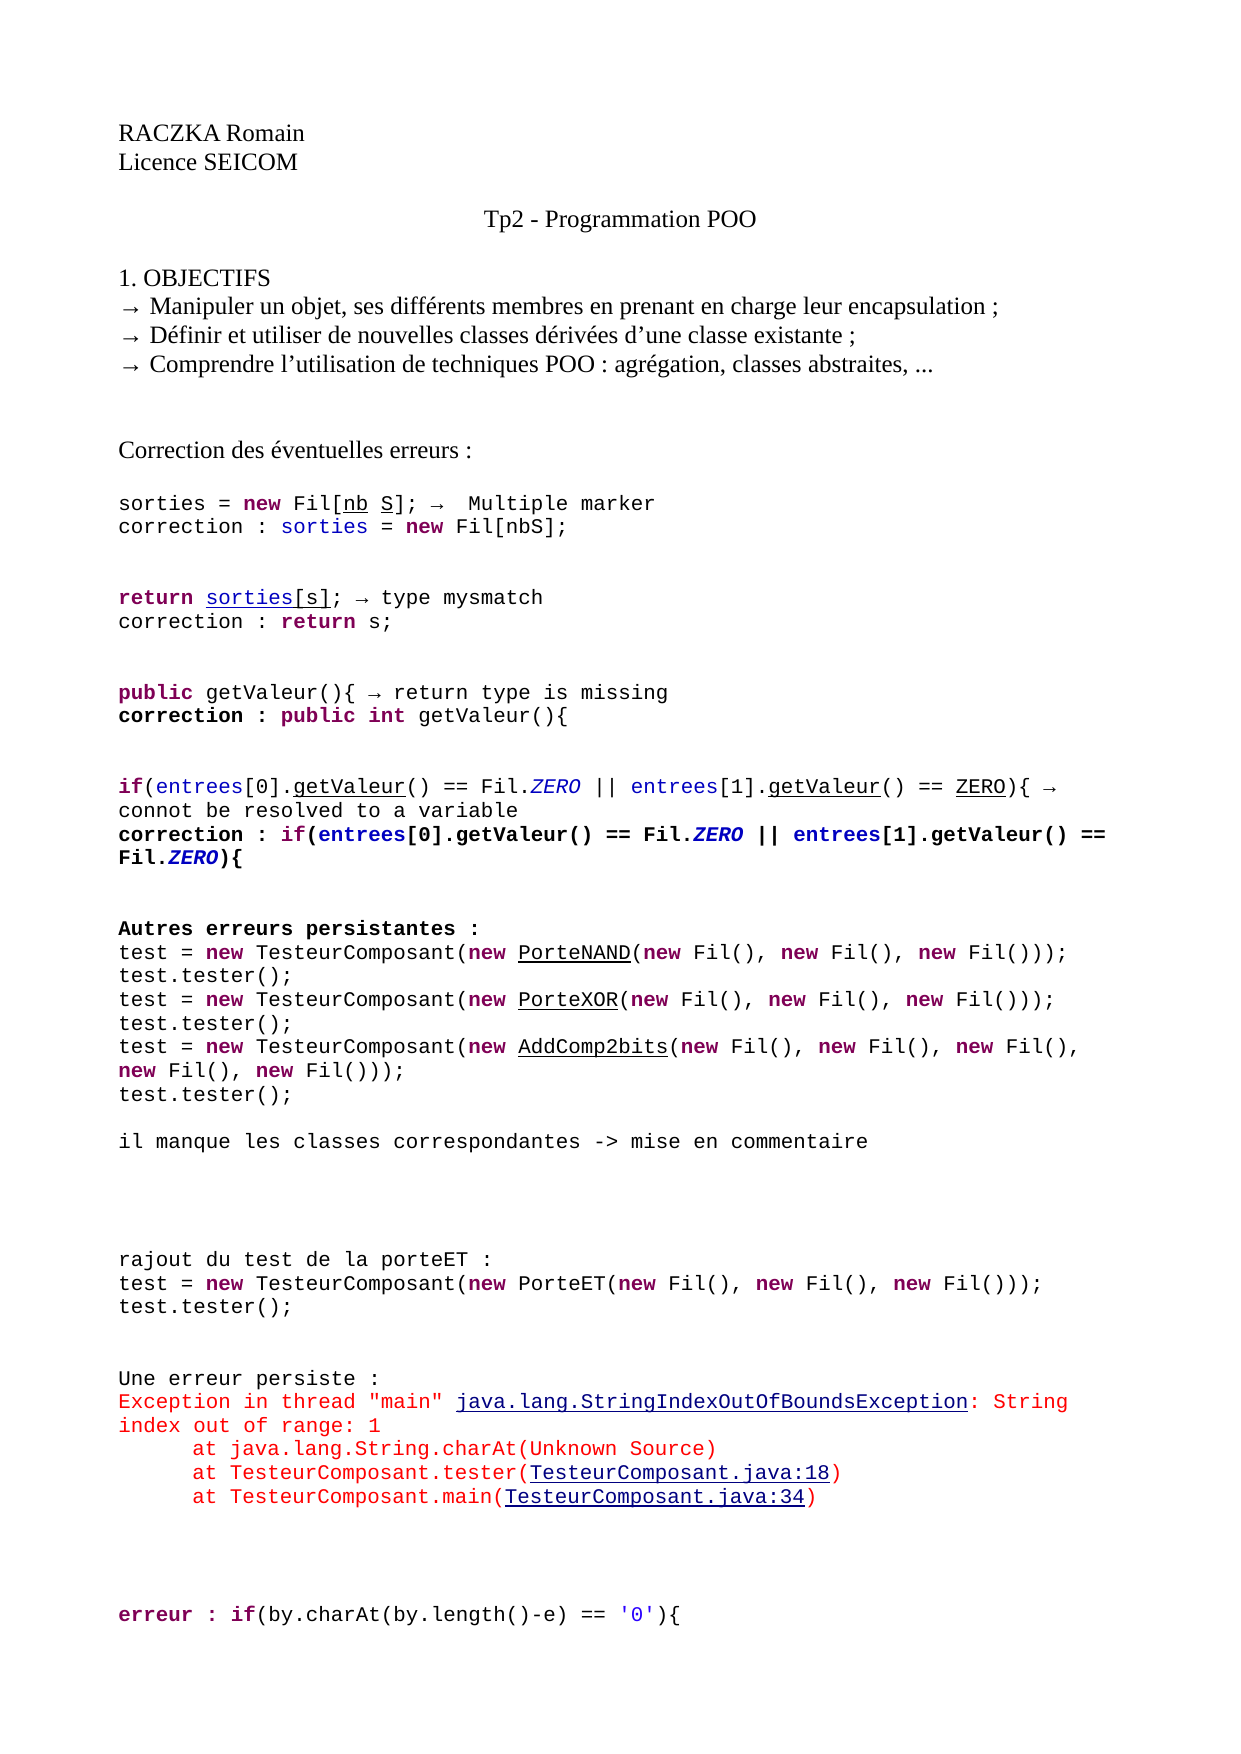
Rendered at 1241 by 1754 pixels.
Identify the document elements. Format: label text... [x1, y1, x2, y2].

text correction : public int getValeur(){ [118, 705, 1122, 729]
text Exception in thread "main" java.lang.StringIndexOutOfBoundsException: String index out of range: 1 [118, 1391, 1122, 1438]
text correction : sorties = new Fil[nbS]; [118, 516, 1122, 540]
text 1. OBJECTIFS [118, 263, 1122, 291]
text test = new TesteurComposant(new AddComp2bits(new Fil(), new Fil(), new Fil(), new Fil(), new Fil())); [118, 1036, 1122, 1084]
text at TesteurComposant.tester(TesteurComposant.java:18) [118, 1462, 1122, 1486]
text Correction des éventuelles erreurs : [118, 435, 1122, 464]
text → Définir et utiliser de nouvelles classes dérivées d’une classe existante ; [118, 320, 1122, 349]
text test = new TesteurComposant(new PorteET(new Fil(), new Fil(), new Fil())); [118, 1273, 1122, 1297]
text return sorties[s]; → type mysmatch [118, 587, 1122, 611]
text correction : return s; [118, 611, 1122, 634]
text at java.lang.String.charAt(Unknown Source) [118, 1438, 1122, 1462]
text test = new TesteurComposant(new PorteXOR(new Fil(), new Fil(), new Fil())); [118, 989, 1122, 1013]
text at TesteurComposant.main(TesteurComposant.java:34) [118, 1486, 1122, 1509]
text test.tester(); [118, 966, 1122, 989]
text public getValeur(){ → return type is missing [118, 682, 1122, 705]
text Autres erreurs persistantes : [118, 918, 1122, 942]
text rajout du test de la porteET : [118, 1249, 1122, 1273]
text test = new TesteurComposant(new PorteNAND(new Fil(), new Fil(), new Fil())); [118, 942, 1122, 966]
text Une erreur persiste : [118, 1367, 1122, 1391]
text test.tester(); [118, 1084, 1122, 1107]
text il manque les classes correspondantes -> mise en commentaire [118, 1131, 1122, 1155]
text → Manipuler un objet, ses différents membres en prenant en charge leur encapsulation ; [118, 291, 1122, 320]
text test.tester(); [118, 1013, 1122, 1036]
text correction : if(entrees[0].getValeur() == Fil.ZERO || entrees[1].getValeur() == Fil.ZERO){ [118, 824, 1122, 871]
text test.tester(); [118, 1297, 1122, 1320]
text if(entrees[0].getValeur() == Fil.ZERO || entrees[1].getValeur() == ZERO){ → connot be resolved to a variable [118, 776, 1122, 824]
text erreur : if(by.charAt(by.length()-e) == '0'){ [118, 1604, 1122, 1628]
text sorties = new Fil[nb S]; → Multiple marker [118, 493, 1122, 516]
text → Comprendre l’utilisation de techniques POO : agrégation, classes abstraites, ... [118, 349, 1122, 378]
